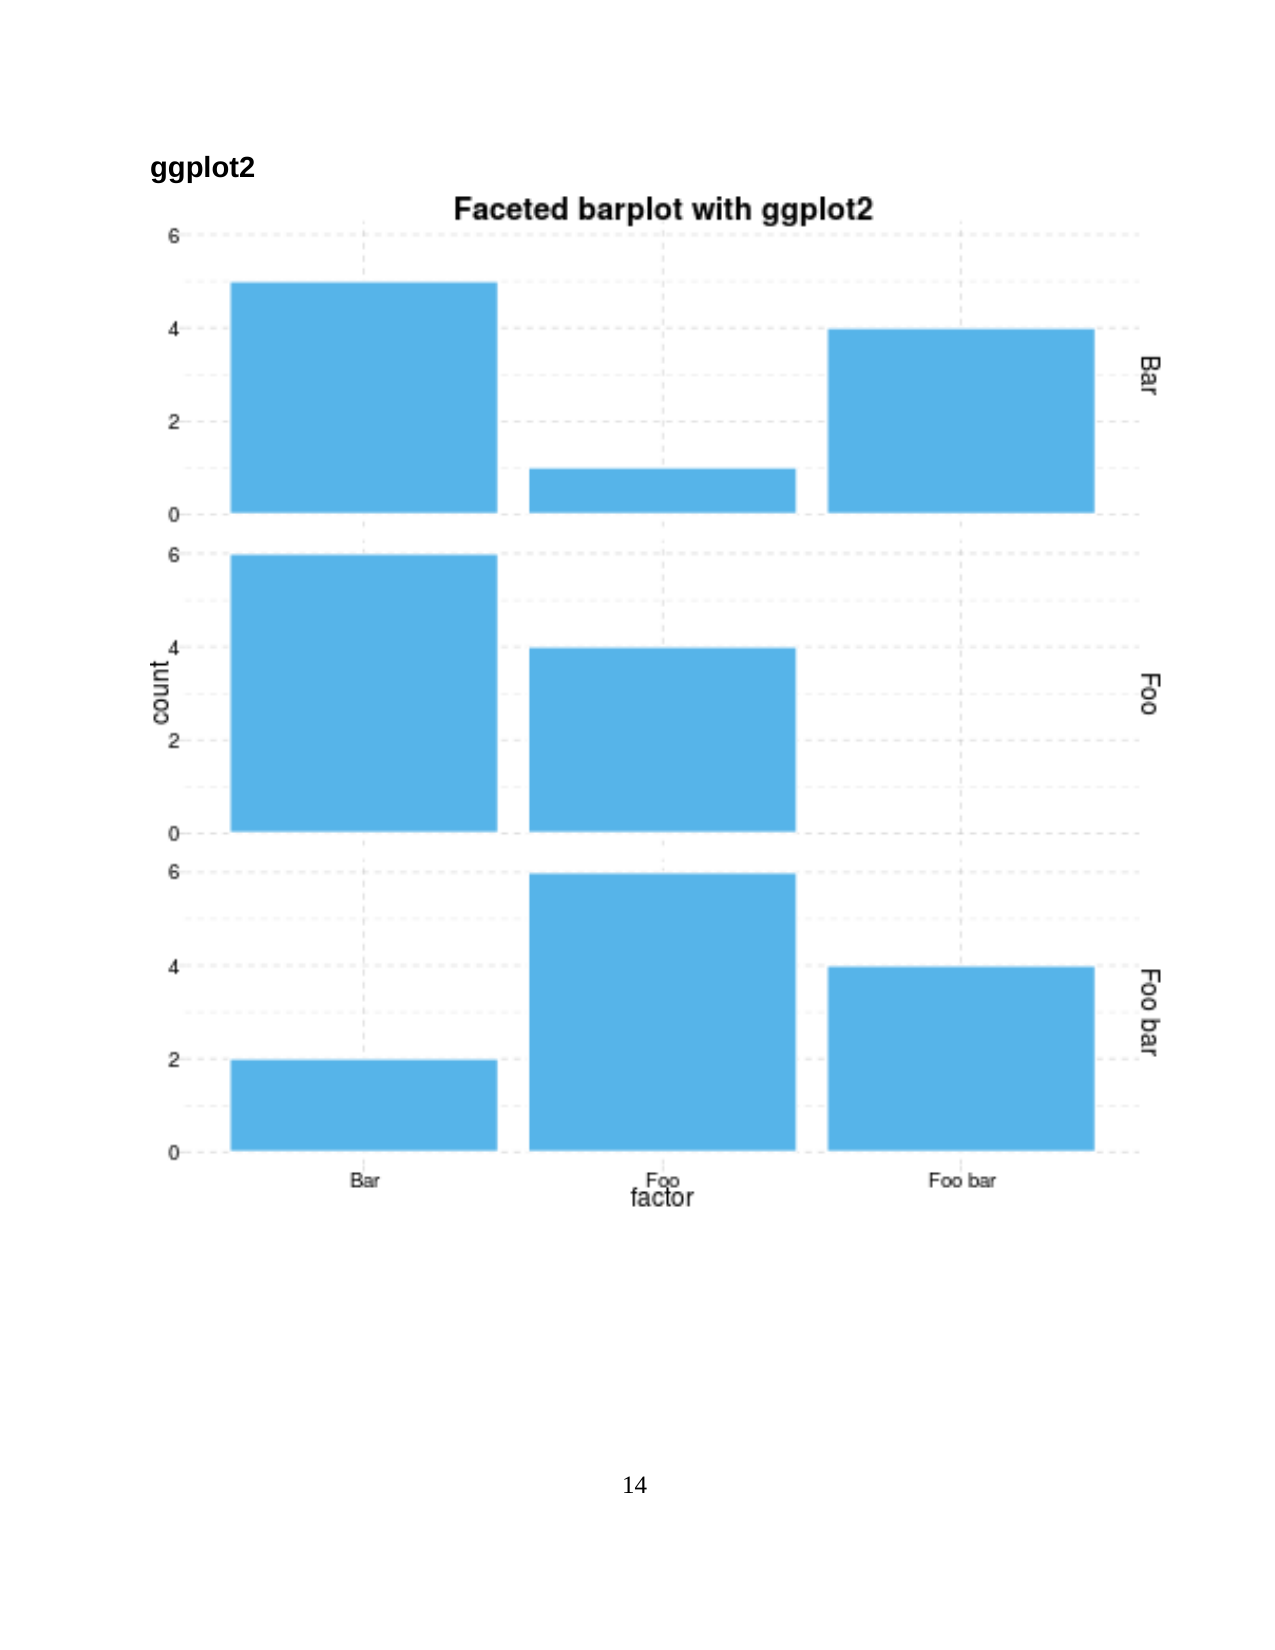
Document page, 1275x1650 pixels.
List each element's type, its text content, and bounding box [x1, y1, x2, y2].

picture [150, 196, 1163, 1209]
subtitle ggplot2 [150, 150, 1125, 183]
